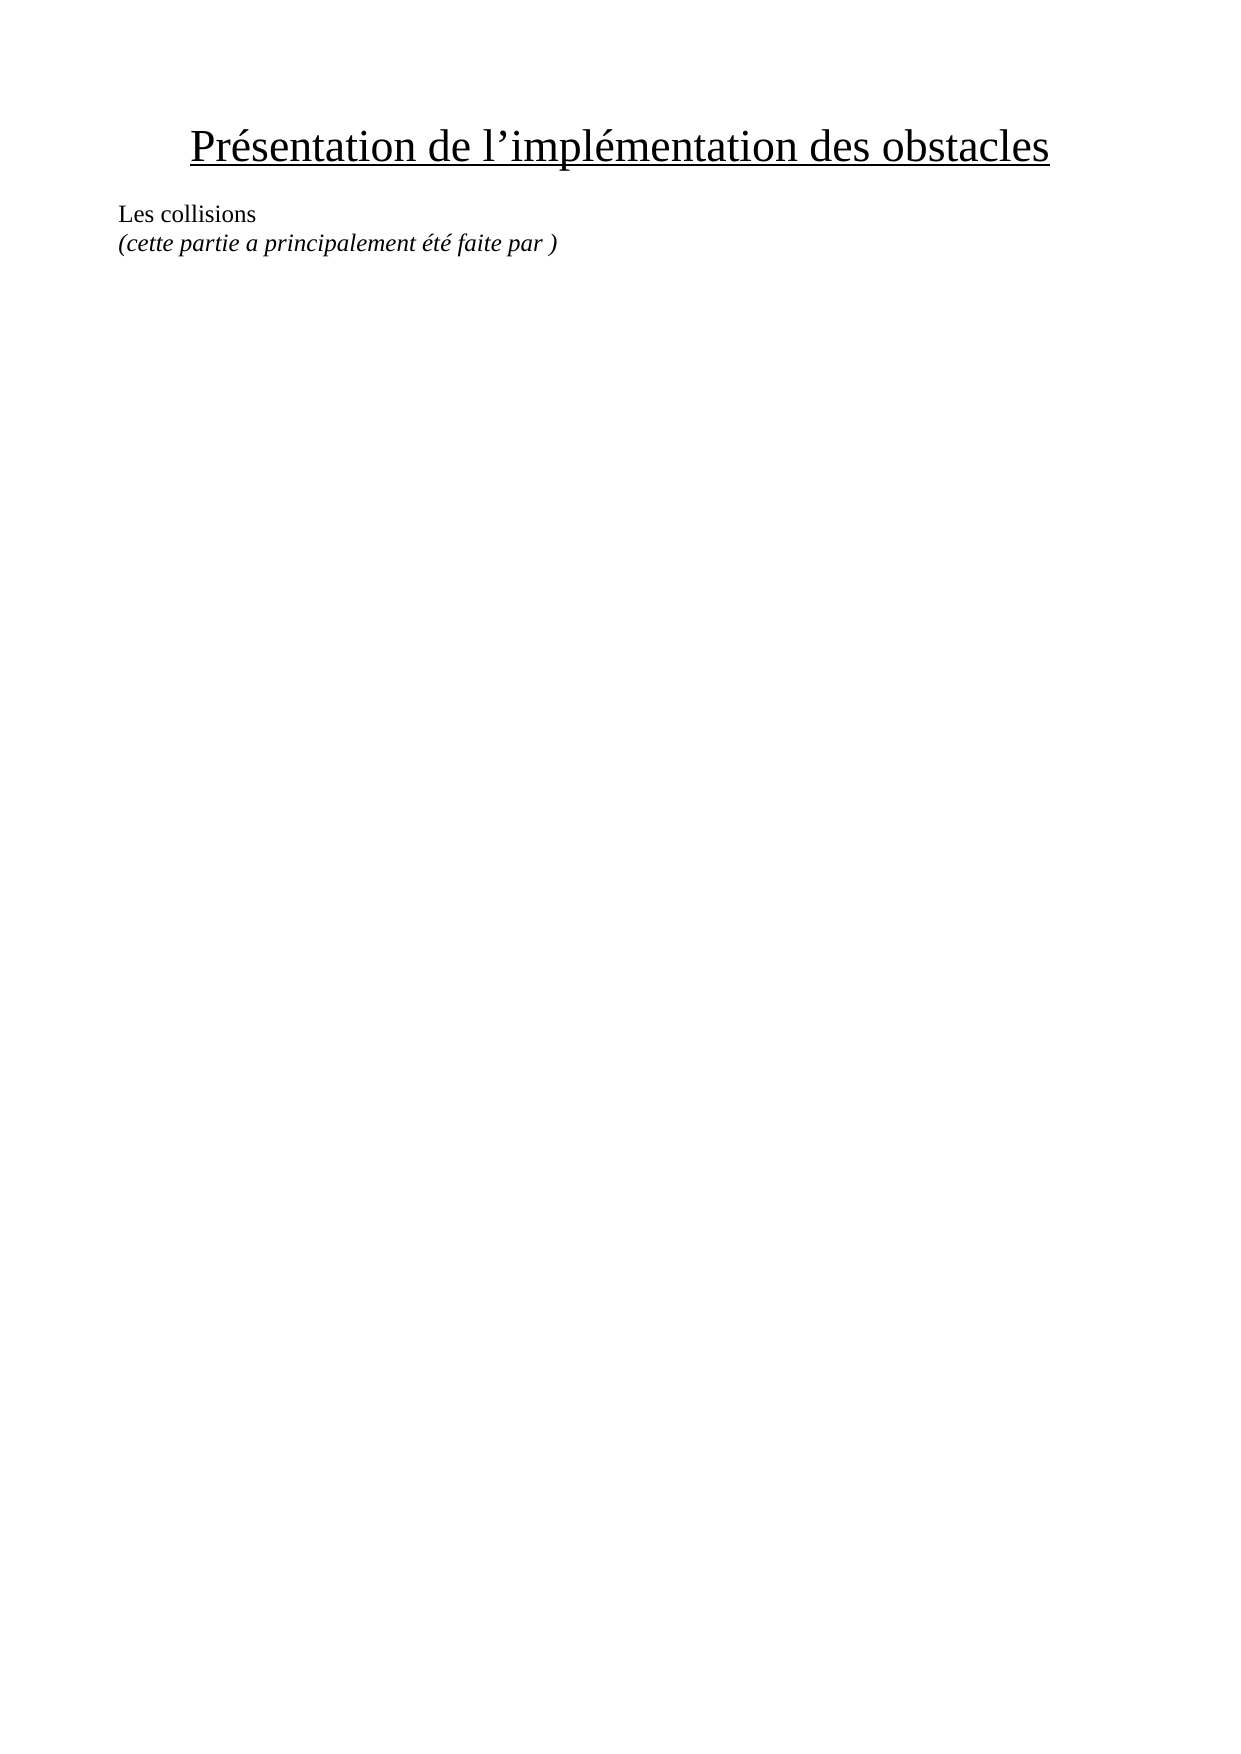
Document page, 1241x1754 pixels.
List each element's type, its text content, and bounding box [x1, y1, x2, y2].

text Les collisions [118, 199, 1122, 228]
text (cette partie a principalement été faite par ) [118, 228, 1122, 257]
text Présentation de l’implémentation des obstacles [118, 118, 1122, 171]
